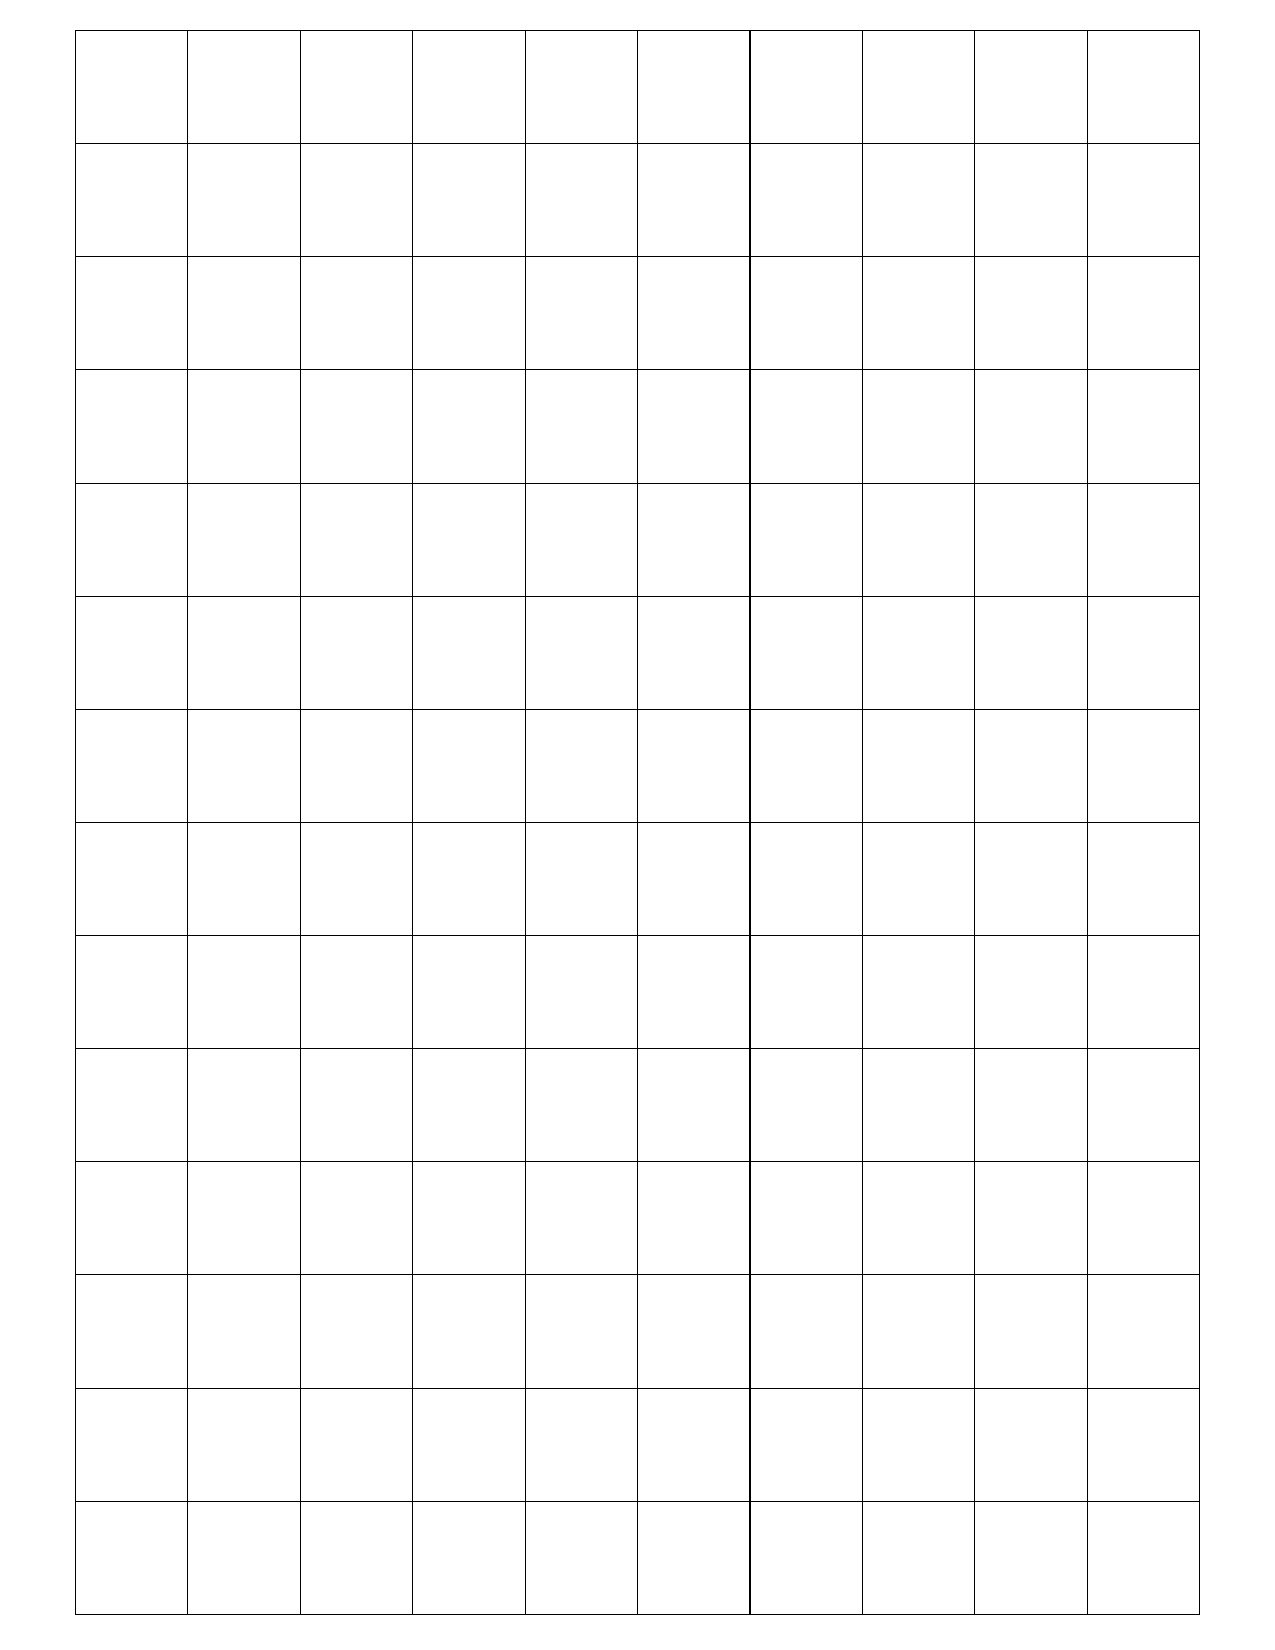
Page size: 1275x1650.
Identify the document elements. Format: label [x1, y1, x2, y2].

table_header [863, 31, 974, 143]
table_cell [526, 1502, 637, 1614]
table_cell [76, 1502, 187, 1614]
table_cell [526, 1389, 637, 1501]
table_cell [76, 257, 187, 369]
table_cell [975, 1275, 1087, 1387]
table_cell [638, 936, 749, 1048]
table_cell [526, 1275, 637, 1387]
table_cell [863, 1162, 974, 1274]
table_cell [975, 144, 1087, 256]
table_cell [301, 1162, 412, 1274]
table_cell [76, 1389, 187, 1501]
table_cell [863, 597, 974, 709]
table_cell [638, 484, 749, 596]
table_cell [638, 1162, 749, 1274]
table_cell [76, 936, 187, 1048]
table_cell [301, 370, 412, 482]
table_cell [751, 597, 862, 709]
table_cell [863, 1049, 974, 1161]
table_cell [638, 370, 749, 482]
table_cell [638, 1275, 749, 1387]
table_cell [413, 597, 525, 709]
table_cell [1088, 484, 1199, 596]
table_cell [526, 484, 637, 596]
table_cell [413, 823, 525, 935]
table_cell [975, 710, 1087, 822]
table_cell [188, 710, 300, 822]
table_cell [526, 257, 637, 369]
table_cell [863, 1502, 974, 1614]
table_cell [301, 1049, 412, 1161]
table_cell [751, 1389, 862, 1501]
table_cell [76, 597, 187, 709]
table_header [751, 31, 862, 143]
table_cell [301, 144, 412, 256]
table_cell [638, 710, 749, 822]
table_cell [413, 257, 525, 369]
table_cell [975, 484, 1087, 596]
table_cell [863, 823, 974, 935]
table_cell [975, 370, 1087, 482]
table_cell [638, 823, 749, 935]
table_cell [751, 370, 862, 482]
table_cell [1088, 597, 1199, 709]
table_header [975, 31, 1087, 143]
table_cell [76, 1049, 187, 1161]
table_cell [301, 823, 412, 935]
table_cell [413, 1049, 525, 1161]
table_cell [76, 823, 187, 935]
table_cell [863, 484, 974, 596]
table_cell [413, 370, 525, 482]
table_cell [863, 936, 974, 1048]
table_cell [975, 1162, 1087, 1274]
table_cell [975, 1049, 1087, 1161]
table_cell [76, 710, 187, 822]
table_cell [1088, 936, 1199, 1048]
table_cell [301, 597, 412, 709]
table_cell [751, 1502, 862, 1614]
table_header [301, 31, 412, 143]
table_header [76, 31, 187, 143]
table_cell [526, 710, 637, 822]
table_cell [638, 597, 749, 709]
table_cell [188, 484, 300, 596]
table_cell [188, 1275, 300, 1387]
table_cell [1088, 370, 1199, 482]
table_cell [188, 1162, 300, 1274]
table_header [1088, 31, 1199, 143]
table_cell [413, 1275, 525, 1387]
table_cell [638, 1502, 749, 1614]
table_cell [188, 1049, 300, 1161]
table_cell [1088, 1162, 1199, 1274]
table_cell [526, 1049, 637, 1161]
table_cell [301, 484, 412, 596]
table_cell [413, 1502, 525, 1614]
table_cell [526, 597, 637, 709]
table_cell [1088, 1275, 1199, 1387]
table_header [638, 31, 749, 143]
table_cell [863, 257, 974, 369]
table_cell [413, 484, 525, 596]
table_cell [1088, 144, 1199, 256]
table_cell [188, 936, 300, 1048]
table_cell [975, 823, 1087, 935]
table_cell [975, 597, 1087, 709]
table_cell [863, 370, 974, 482]
table_cell [975, 1389, 1087, 1501]
table_cell [413, 710, 525, 822]
table_cell [638, 257, 749, 369]
table_cell [975, 257, 1087, 369]
table_cell [526, 370, 637, 482]
table_cell [751, 1049, 862, 1161]
table_cell [188, 370, 300, 482]
table_cell [1088, 257, 1199, 369]
table_cell [751, 1162, 862, 1274]
table_cell [863, 1275, 974, 1387]
table_cell [751, 1275, 862, 1387]
table_cell [301, 1275, 412, 1387]
table_cell [76, 370, 187, 482]
table_cell [188, 823, 300, 935]
table_header [188, 31, 300, 143]
table_cell [301, 1502, 412, 1614]
table_cell [188, 597, 300, 709]
table_cell [526, 936, 637, 1048]
table_cell [526, 144, 637, 256]
table_cell [863, 710, 974, 822]
table_cell [76, 1275, 187, 1387]
table_cell [751, 257, 862, 369]
table_cell [751, 144, 862, 256]
table_cell [301, 710, 412, 822]
table_cell [975, 936, 1087, 1048]
table_cell [188, 1389, 300, 1501]
table_cell [751, 823, 862, 935]
table_cell [413, 1389, 525, 1501]
table_cell [301, 1389, 412, 1501]
table_cell [76, 144, 187, 256]
table_cell [751, 936, 862, 1048]
table_cell [413, 1162, 525, 1274]
table_header [526, 31, 637, 143]
table_cell [638, 1389, 749, 1501]
table_cell [413, 936, 525, 1048]
table_cell [751, 710, 862, 822]
table_cell [526, 1162, 637, 1274]
table_cell [301, 936, 412, 1048]
table_cell [863, 1389, 974, 1501]
table_cell [1088, 1389, 1199, 1501]
table_cell [188, 144, 300, 256]
table_cell [975, 1502, 1087, 1614]
table_cell [1088, 1502, 1199, 1614]
table_cell [526, 823, 637, 935]
table_cell [188, 1502, 300, 1614]
table_cell [76, 1162, 187, 1274]
table_cell [188, 257, 300, 369]
table_cell [76, 484, 187, 596]
table_cell [1088, 710, 1199, 822]
table_cell [638, 144, 749, 256]
table_cell [751, 484, 862, 596]
table_cell [638, 1049, 749, 1161]
table_cell [863, 144, 974, 256]
table_cell [413, 144, 525, 256]
table_cell [1088, 1049, 1199, 1161]
table_cell [301, 257, 412, 369]
table_cell [1088, 823, 1199, 935]
table_header [413, 31, 525, 143]
